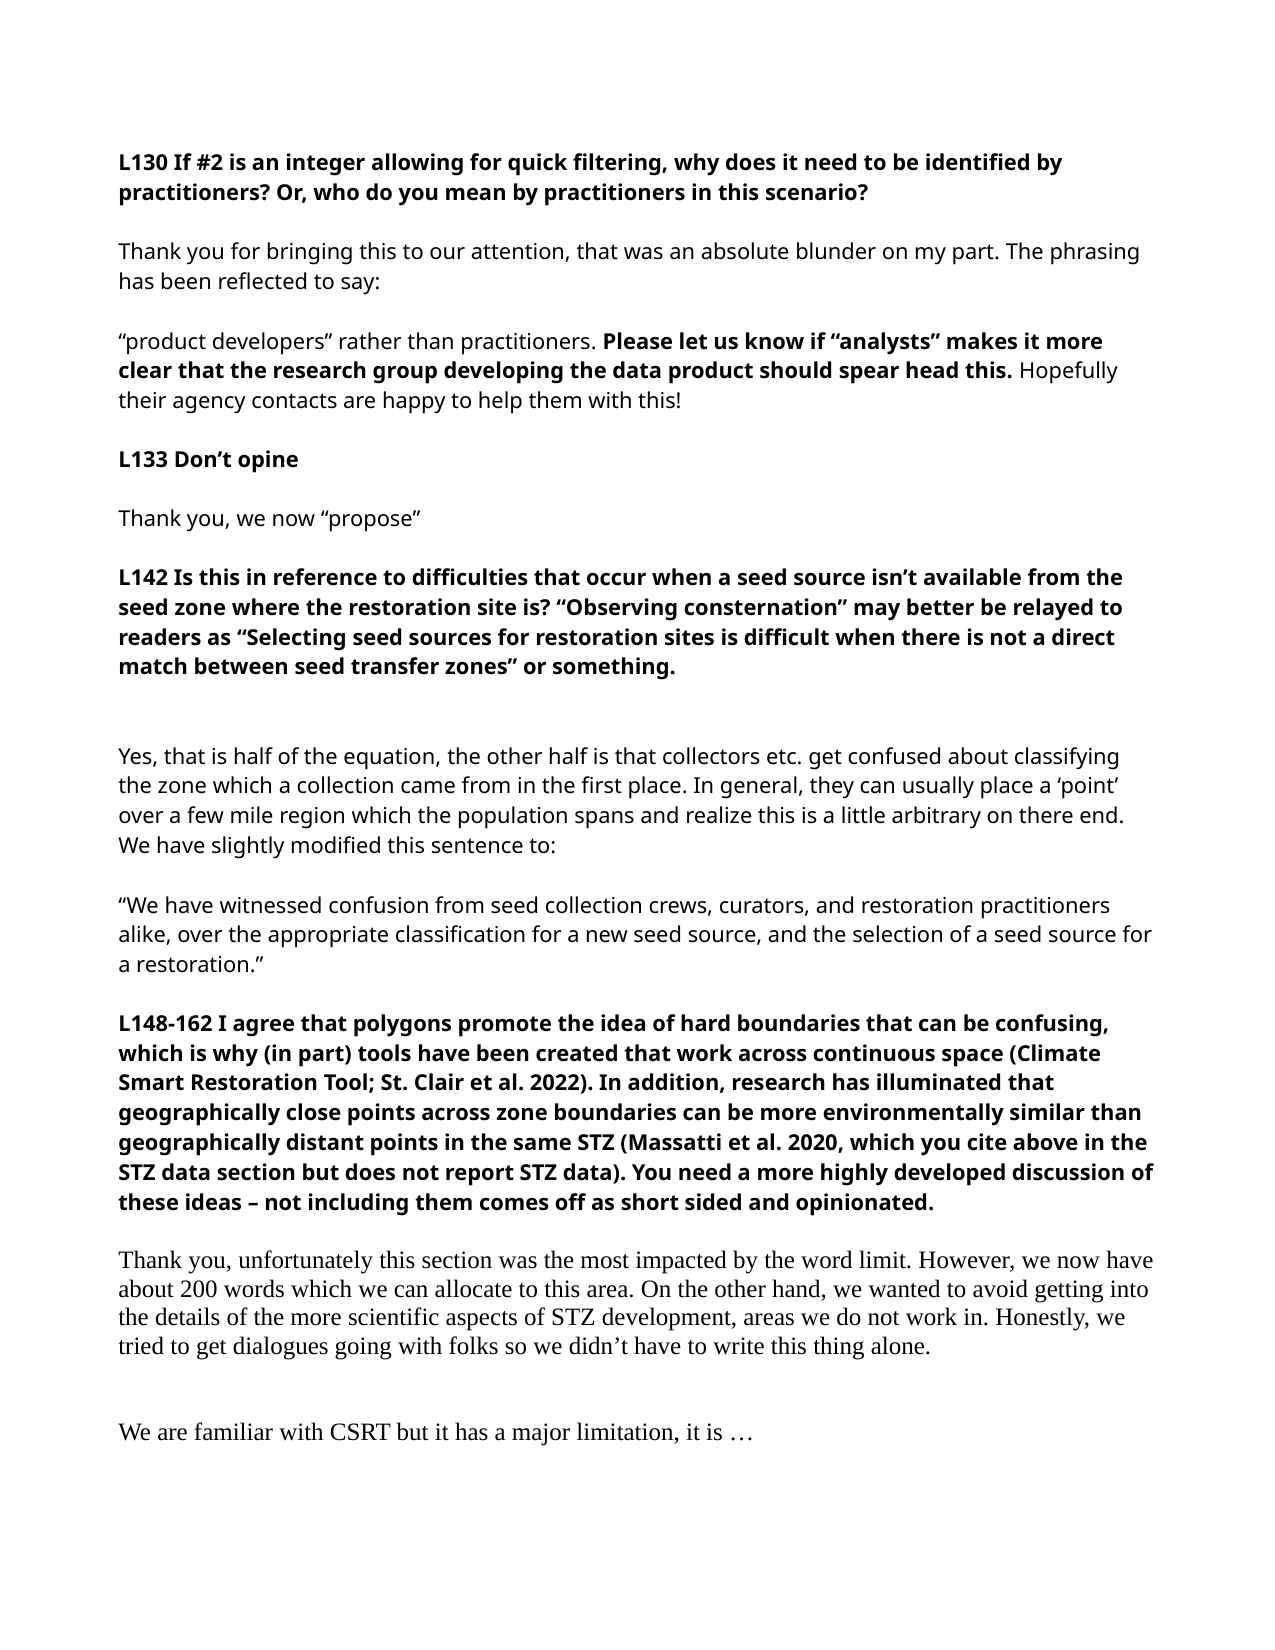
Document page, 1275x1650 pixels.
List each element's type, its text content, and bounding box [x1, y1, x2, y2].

text Thank you, unfortunately this section was the most impacted by the word limit. However, we now have about 200 words which we can allocate to this area. On the other hand, we wanted to avoid getting into the details of the more scientific aspects of STZ development, areas we do not work in. Honestly, we tried to get dialogues going with folks so we didn’t have to write this thing alone. [118, 1245, 1157, 1360]
text Yes, that is half of the equation, the other half is that collectors etc. get confused about classifying the zone which a collection came from in the first place. In general, they can usually place a ‘point’ over a few mile region which the population spans and realize this is a little arbitrary on there end. We have slightly modified this sentence to: [118, 741, 1157, 860]
text L130 If #2 is an integer allowing for quick filtering, why does it need to be identified by practitioners? Or, who do you mean by practitioners in this scenario? [118, 118, 1157, 206]
text “We have witnessed confusion from seed collection crews, curators, and restoration practitioners alike, over the appropriate classification for a new seed source, and the selection of a seed source for a restoration.” [118, 889, 1157, 979]
text Thank you for bringing this to our attention, that was an absolute blunder on my part. The phrasing has been reflected to say: [118, 236, 1157, 296]
text L133 Don’t opine [118, 415, 1157, 473]
text “product developers” rather than practitioners. Please let us know if “analysts” makes it more clear that the research group developing the data product should spear head this. Hopefully their agency contacts are happy to help them with this! [118, 326, 1157, 415]
text L148-162 I agree that polygons promote the idea of hard boundaries that can be confusing, which is why (in part) tools have been created that work across continuous space (Climate Smart Restoration Tool; St. Clair et al. 2022). In addition, research has illuminated that geographically close points across zone boundaries can be more environmentally similar than geographically distant points in the same STZ (Massatti et al. 2020, which you cite above in the STZ data section but does not report STZ data). You need a more highly developed discussion of these ideas – not including them comes off as short sided and opinionated. [118, 979, 1157, 1216]
text Thank you, we now “propose” [118, 503, 1157, 533]
text L142 Is this in reference to difficulties that occur when a seed source isn’t available from the seed zone where the restoration site is? “Observing consternation” may better be relayed to readers as “Selecting seed sources for restoration sites is difficult when there is not a direct match between seed transfer zones” or something. [118, 533, 1157, 681]
text We are familiar with CSRT but it has a major limitation, it is … [118, 1417, 1157, 1446]
